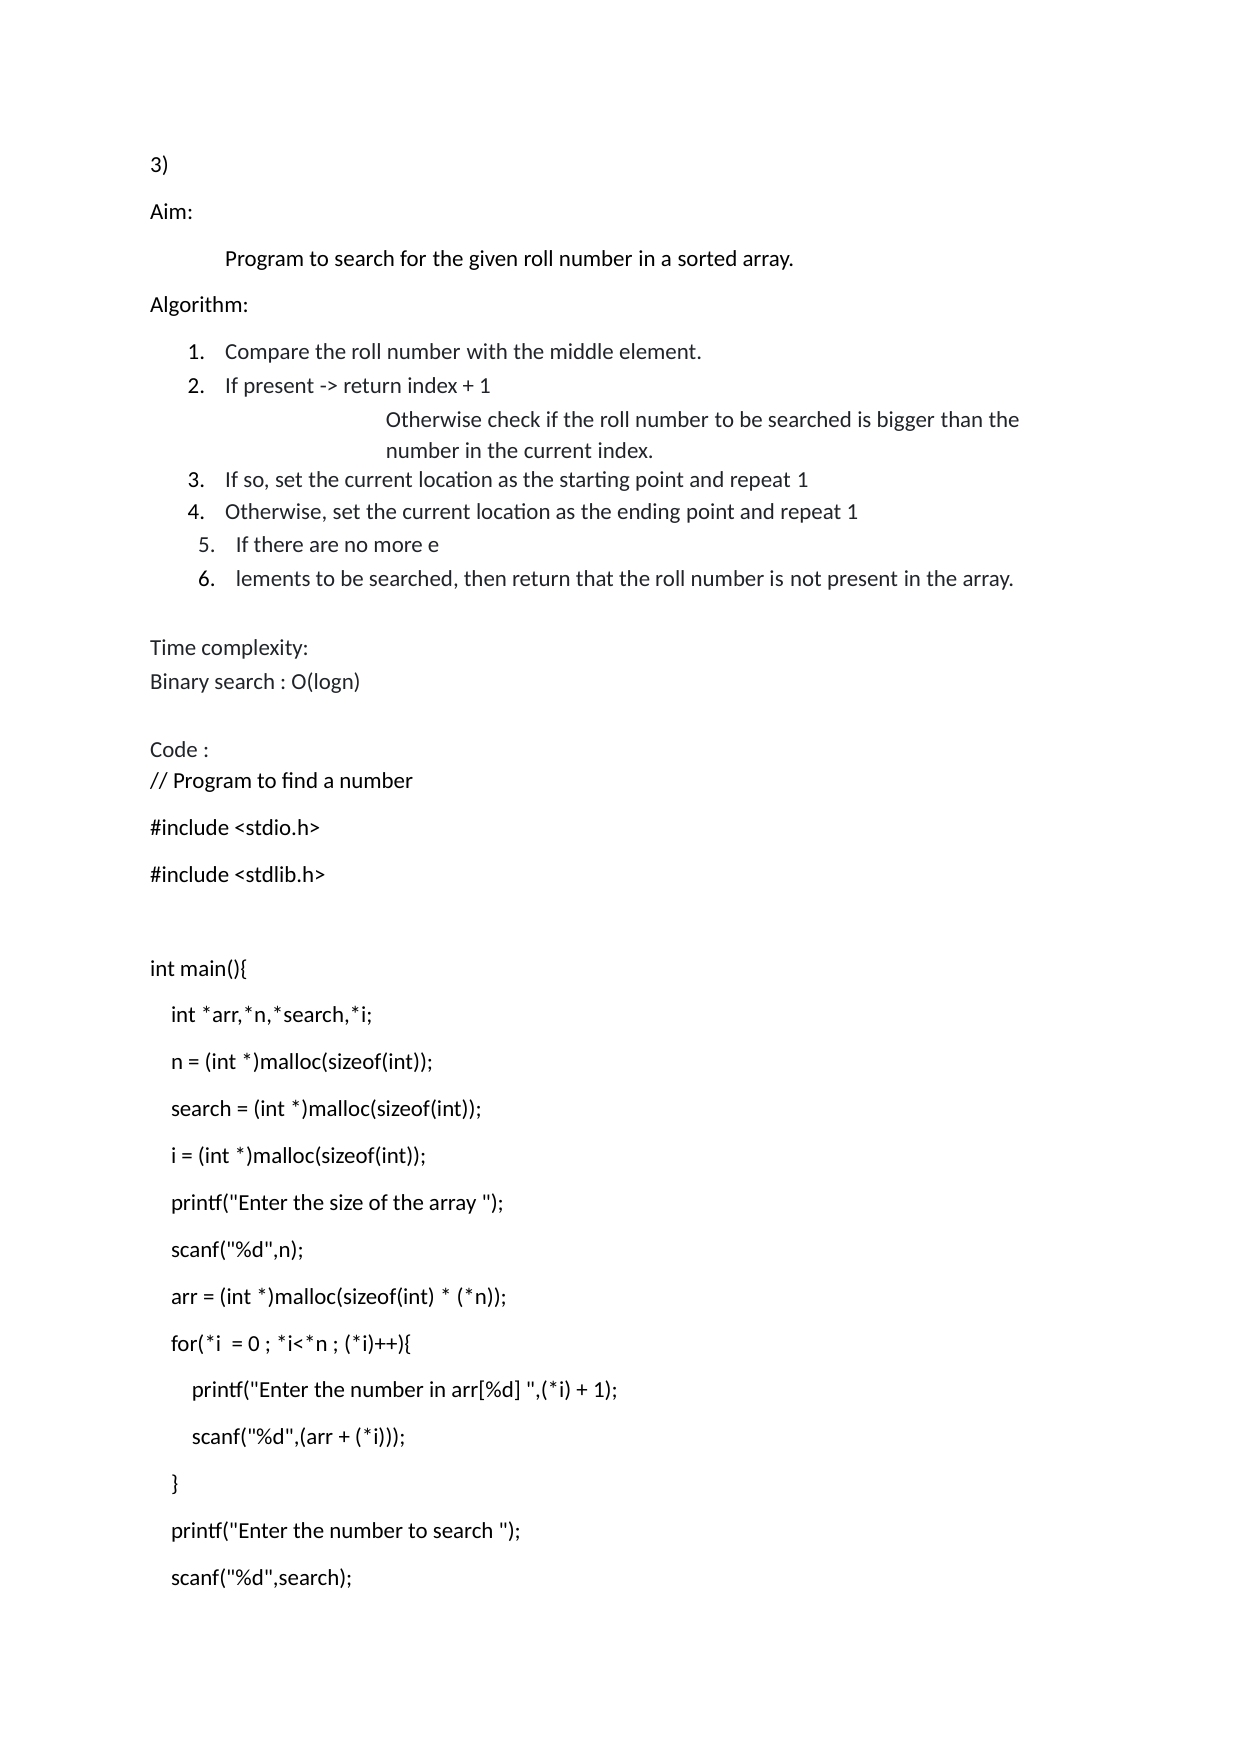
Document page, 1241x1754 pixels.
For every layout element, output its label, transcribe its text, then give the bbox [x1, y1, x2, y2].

list Otherwise check if the roll number to be searched is bigger than the number in the current index. [323, 405, 1049, 464]
text i = (int *)malloc(sizeof(int)); [150, 1141, 1090, 1169]
text int *arr,*n,*search,*i; [150, 1001, 1090, 1029]
text n = (int *)malloc(sizeof(int)); [150, 1047, 1090, 1076]
list If present -> return index + 1 [187, 371, 1090, 399]
text 3) [150, 150, 1090, 178]
list lements to be searched, then return that the roll number is not present in the array. [198, 564, 1079, 592]
list Compare the roll number with the middle element. [187, 337, 1090, 366]
text Aim: [150, 197, 1090, 225]
text scanf("%d",(arr + (*i))); [150, 1422, 1090, 1451]
text arr = (int *)malloc(sizeof(int) * (*n)); [150, 1282, 1090, 1310]
text #include <stdlib.h> [150, 860, 1090, 888]
text int main(){ [150, 954, 1090, 982]
text printf("Enter the number to search "); [150, 1516, 1090, 1544]
text } [150, 1469, 1090, 1497]
list Otherwise, set the current location as the ending point and repeat 1 [187, 497, 1090, 525]
text scanf("%d",search); [150, 1563, 1090, 1591]
list Binary search : O(logn) [150, 667, 1079, 695]
list If so, set the current location as the starting point and repeat 1 [187, 467, 1090, 493]
text // Program to find a number [150, 766, 1090, 794]
text Algorithm: [150, 291, 1090, 319]
text #include <stdio.h> [150, 813, 1090, 841]
text for(*i = 0 ; *i<*n ; (*i)++){ [150, 1329, 1090, 1357]
list Code : [150, 735, 1079, 763]
text scanf("%d",n); [150, 1235, 1090, 1263]
text printf("Enter the size of the array "); [150, 1188, 1090, 1216]
text printf("Enter the number in arr[%d] ",(*i) + 1); [150, 1376, 1090, 1404]
text Program to search for the given roll number in a sorted array. [150, 244, 1090, 272]
text search = (int *)malloc(sizeof(int)); [150, 1094, 1090, 1122]
list Time complexity: [150, 633, 1079, 661]
list If there are no more e [198, 530, 1079, 558]
